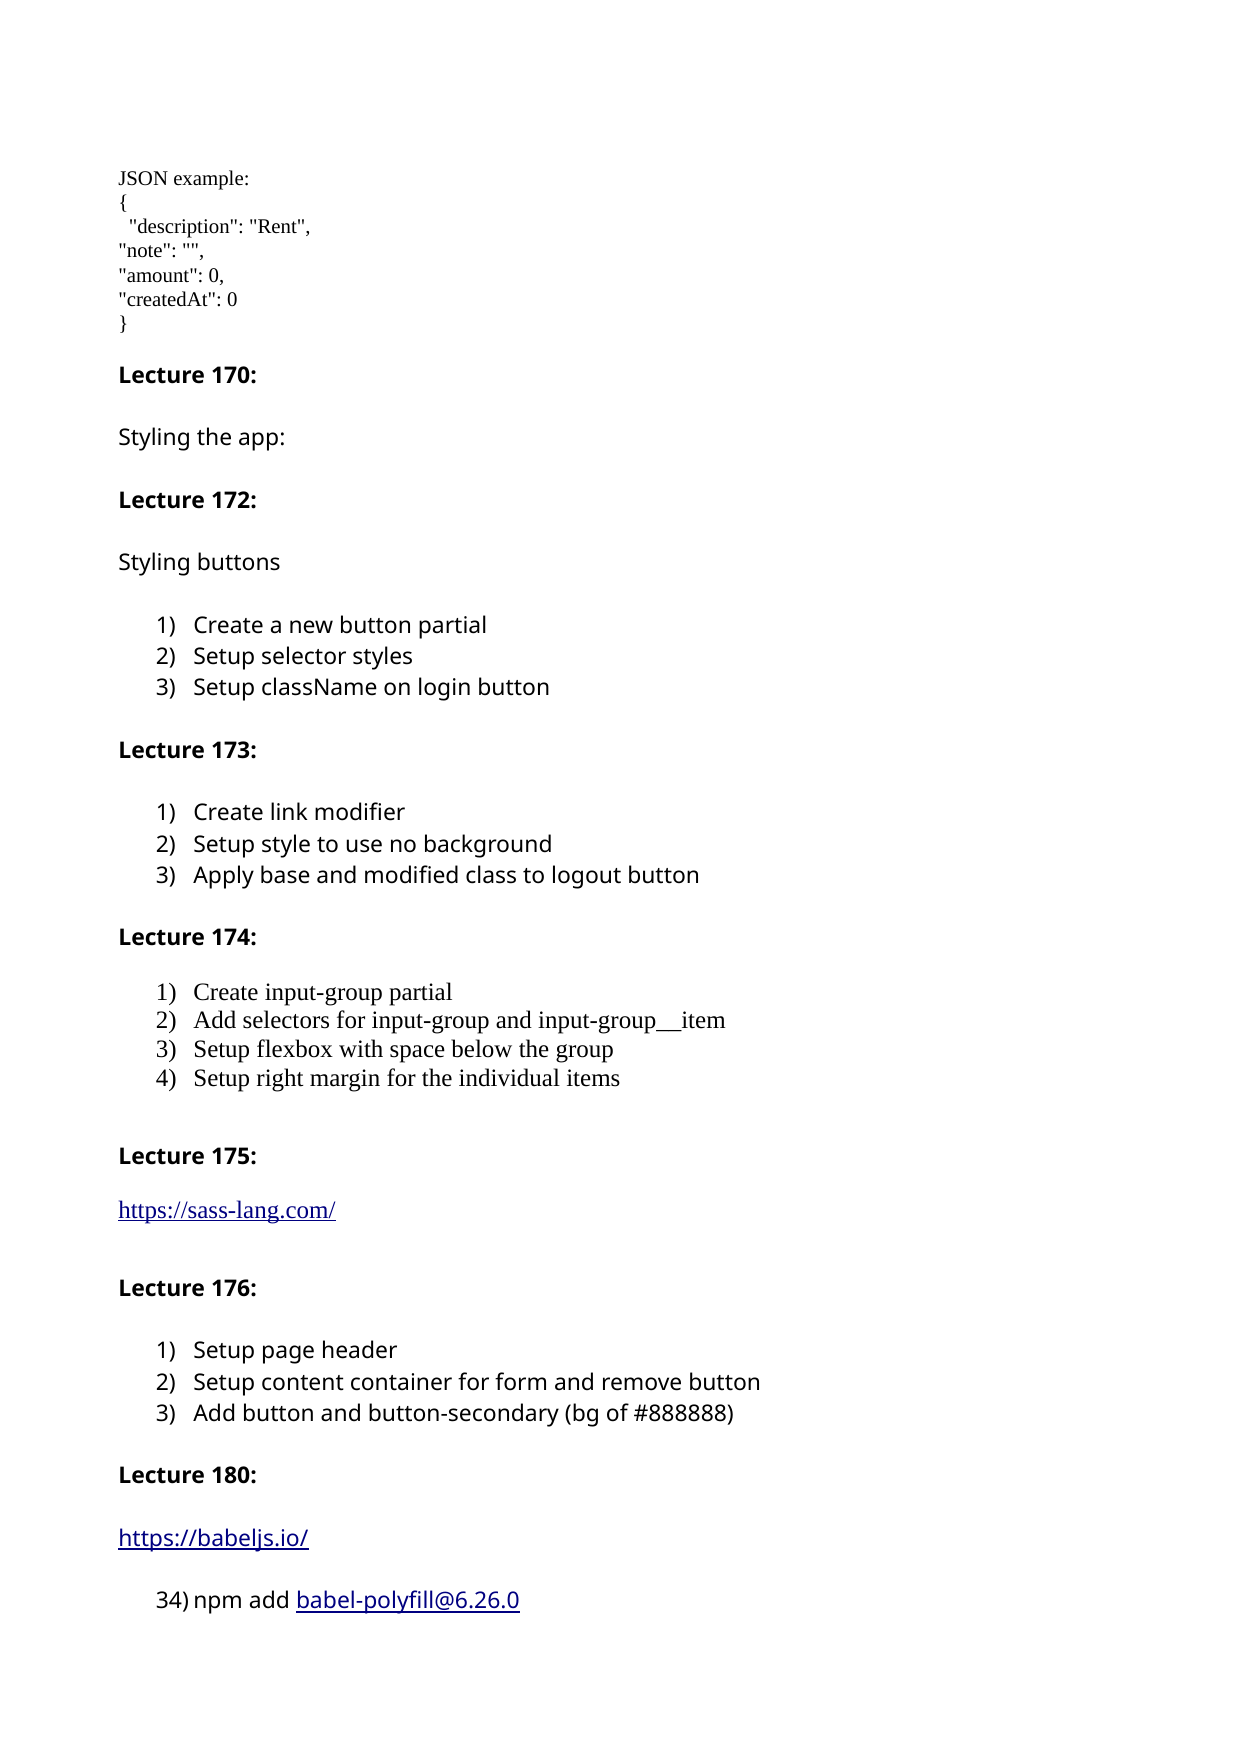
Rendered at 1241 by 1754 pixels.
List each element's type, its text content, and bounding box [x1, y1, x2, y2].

text Lecture 180: [118, 1459, 1122, 1491]
text Lecture 172: [118, 484, 1122, 515]
text Lecture 173: [118, 734, 1122, 765]
text https://sass-lang.com/ [118, 1195, 1122, 1224]
text Styling the app: [118, 421, 1122, 452]
list Setup page header [156, 1334, 1122, 1366]
list Add button and button-secondary (bg of #888888) [156, 1397, 1122, 1428]
text "amount": 0, [118, 262, 1122, 287]
list Create input-group partial [156, 977, 1122, 1005]
list Setup flexbox with space below the group [156, 1034, 1122, 1063]
list Apply base and modified class to logout button [156, 859, 1122, 890]
list Setup right margin for the individual items [156, 1063, 1122, 1092]
text https://babeljs.io/ [118, 1522, 1122, 1553]
list Setup selector styles [156, 640, 1122, 671]
text "createdAt": 0 [118, 287, 1122, 311]
list Create a new button partial [156, 609, 1122, 640]
list npm add babel-polyfill@6.26.0 [156, 1584, 1122, 1616]
text Lecture 175: [118, 1140, 1122, 1171]
text Lecture 176: [118, 1272, 1122, 1303]
list Create link modifier [156, 796, 1122, 827]
list Add selectors for input-group and input-group__item [156, 1005, 1122, 1034]
text { [118, 190, 1122, 214]
text Lecture 174: [118, 921, 1122, 952]
text JSON example: [118, 166, 1122, 190]
text "note": "", [118, 238, 1122, 262]
text } [118, 311, 1122, 335]
text "description": "Rent", [118, 214, 1122, 238]
text Lecture 170: [118, 359, 1122, 390]
list Setup content container for form and remove button [156, 1366, 1122, 1397]
list Setup style to use no background [156, 827, 1122, 859]
text Styling buttons [118, 546, 1122, 577]
list Setup className on login button [156, 671, 1122, 702]
